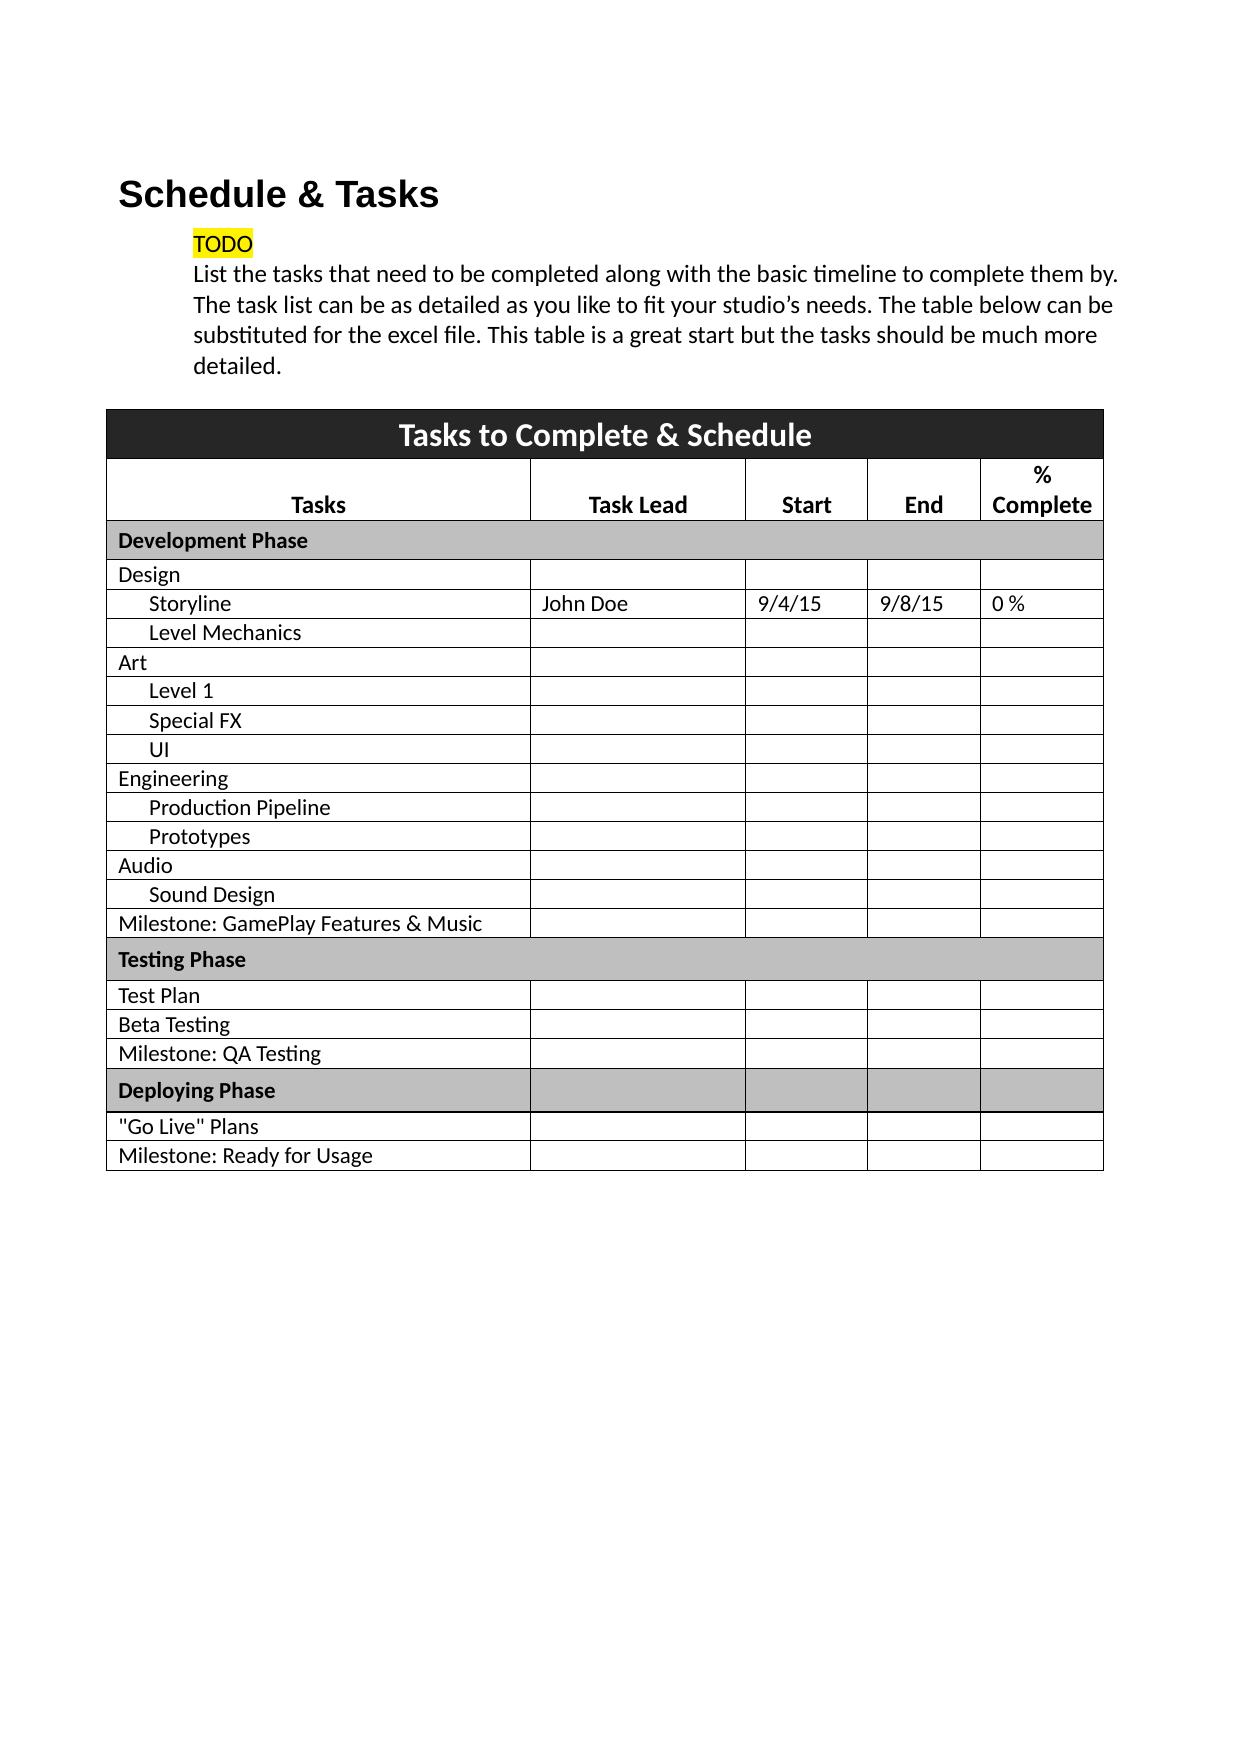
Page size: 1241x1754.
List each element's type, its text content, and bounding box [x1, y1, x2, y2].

table_cell [981, 648, 1103, 676]
table_cell [868, 793, 980, 821]
table_cell [531, 851, 745, 879]
table_cell Beta Testing [107, 1010, 530, 1038]
table_cell [981, 706, 1103, 734]
table_cell [531, 1069, 745, 1111]
table_cell Prototypes [107, 822, 530, 850]
subtitle Schedule & Tasks [118, 172, 1122, 216]
table_cell [981, 764, 1103, 792]
table_cell [981, 619, 1103, 647]
table_cell [746, 560, 867, 588]
table_cell Task Lead [531, 459, 745, 520]
table_cell [746, 1039, 867, 1067]
table_header Tasks to Complete & Schedule [107, 410, 1103, 458]
table_cell [868, 1113, 980, 1140]
table_cell [531, 764, 745, 792]
table_cell [746, 1141, 867, 1169]
table_cell Sound Design [107, 880, 530, 908]
table_cell [531, 735, 745, 763]
table_cell [531, 909, 745, 937]
table_cell [868, 619, 980, 647]
table_cell Milestone: QA Testing [107, 1039, 530, 1067]
table_cell [981, 1141, 1103, 1169]
table_cell "Go Live" Plans [107, 1113, 530, 1140]
table_cell Engineering [107, 764, 530, 792]
table_cell [981, 560, 1103, 588]
text List the tasks that need to be completed along with the basic timeline to complete them by. The task list can be as detailed as you like to fit your studio’s needs. The table below can be substituted for the excel file. This table is a great start but the tasks should be much more detailed. [193, 258, 1122, 381]
table_cell [981, 793, 1103, 821]
table_cell [868, 981, 980, 1009]
table_cell [868, 822, 980, 850]
table_cell [531, 619, 745, 647]
table_cell [746, 822, 867, 850]
table_cell [531, 822, 745, 850]
table_cell [981, 981, 1103, 1009]
table_cell [746, 880, 867, 908]
table_cell [868, 880, 980, 908]
table_cell Audio [107, 851, 530, 879]
table_cell [531, 1141, 745, 1169]
table_cell [868, 1141, 980, 1169]
table_cell [868, 735, 980, 763]
table_cell Production Pipeline [107, 793, 530, 821]
table_cell [746, 764, 867, 792]
table_cell [531, 648, 745, 676]
table_cell [746, 706, 867, 734]
text TODO [193, 228, 1122, 258]
table_cell Deploying Phase [107, 1069, 530, 1111]
table_cell 0 % [981, 590, 1103, 617]
table_cell [868, 1039, 980, 1067]
table_cell Special FX [107, 706, 530, 734]
table_cell [868, 764, 980, 792]
table_cell [531, 1010, 745, 1038]
table_cell [746, 619, 867, 647]
table_cell [868, 648, 980, 676]
table_cell [981, 880, 1103, 908]
table_cell End [868, 459, 980, 520]
table_cell Milestone: GamePlay Features & Music [107, 909, 530, 937]
table_cell [981, 1113, 1103, 1140]
table_cell [531, 560, 745, 588]
table_cell [531, 981, 745, 1009]
table_cell [981, 1069, 1103, 1111]
table_cell [981, 1039, 1103, 1067]
table_cell 9/8/15 [868, 590, 980, 617]
table_cell [746, 909, 867, 937]
table_cell [746, 851, 867, 879]
table_cell Storyline [107, 590, 530, 617]
table_cell % Complete [981, 459, 1103, 520]
table_cell [746, 793, 867, 821]
table_cell [746, 1113, 867, 1140]
table_cell [868, 677, 980, 705]
table_cell Tasks [107, 459, 530, 520]
table_cell [868, 909, 980, 937]
table_cell [981, 1010, 1103, 1038]
table_cell [531, 880, 745, 908]
table_cell [746, 648, 867, 676]
table_cell [981, 851, 1103, 879]
table_cell Start [746, 459, 867, 520]
table_cell Test Plan [107, 981, 530, 1009]
table_cell Development Phase [107, 521, 1103, 559]
table_cell [531, 1039, 745, 1067]
table_cell Level Mechanics [107, 619, 530, 647]
table_cell [746, 981, 867, 1009]
table_cell [868, 1069, 980, 1111]
table_cell Milestone: Ready for Usage [107, 1141, 530, 1169]
table_cell [981, 822, 1103, 850]
table_cell [531, 1113, 745, 1140]
table_cell [981, 735, 1103, 763]
table_cell [746, 1069, 867, 1111]
table_cell [531, 706, 745, 734]
table_cell [868, 706, 980, 734]
table_cell Testing Phase [107, 938, 1103, 980]
table_cell [981, 909, 1103, 937]
table_cell [531, 677, 745, 705]
table_cell [868, 1010, 980, 1038]
table_cell [746, 677, 867, 705]
table_cell 9/4/15 [746, 590, 867, 617]
table_cell Level 1 [107, 677, 530, 705]
table_cell John Doe [531, 590, 745, 617]
table_cell [868, 851, 980, 879]
table_cell [981, 677, 1103, 705]
table_cell [746, 735, 867, 763]
table_cell Art [107, 648, 530, 676]
table_cell [868, 560, 980, 588]
table_cell Design [107, 560, 530, 588]
table_cell [531, 793, 745, 821]
table_cell UI [107, 735, 530, 763]
table_cell [746, 1010, 867, 1038]
